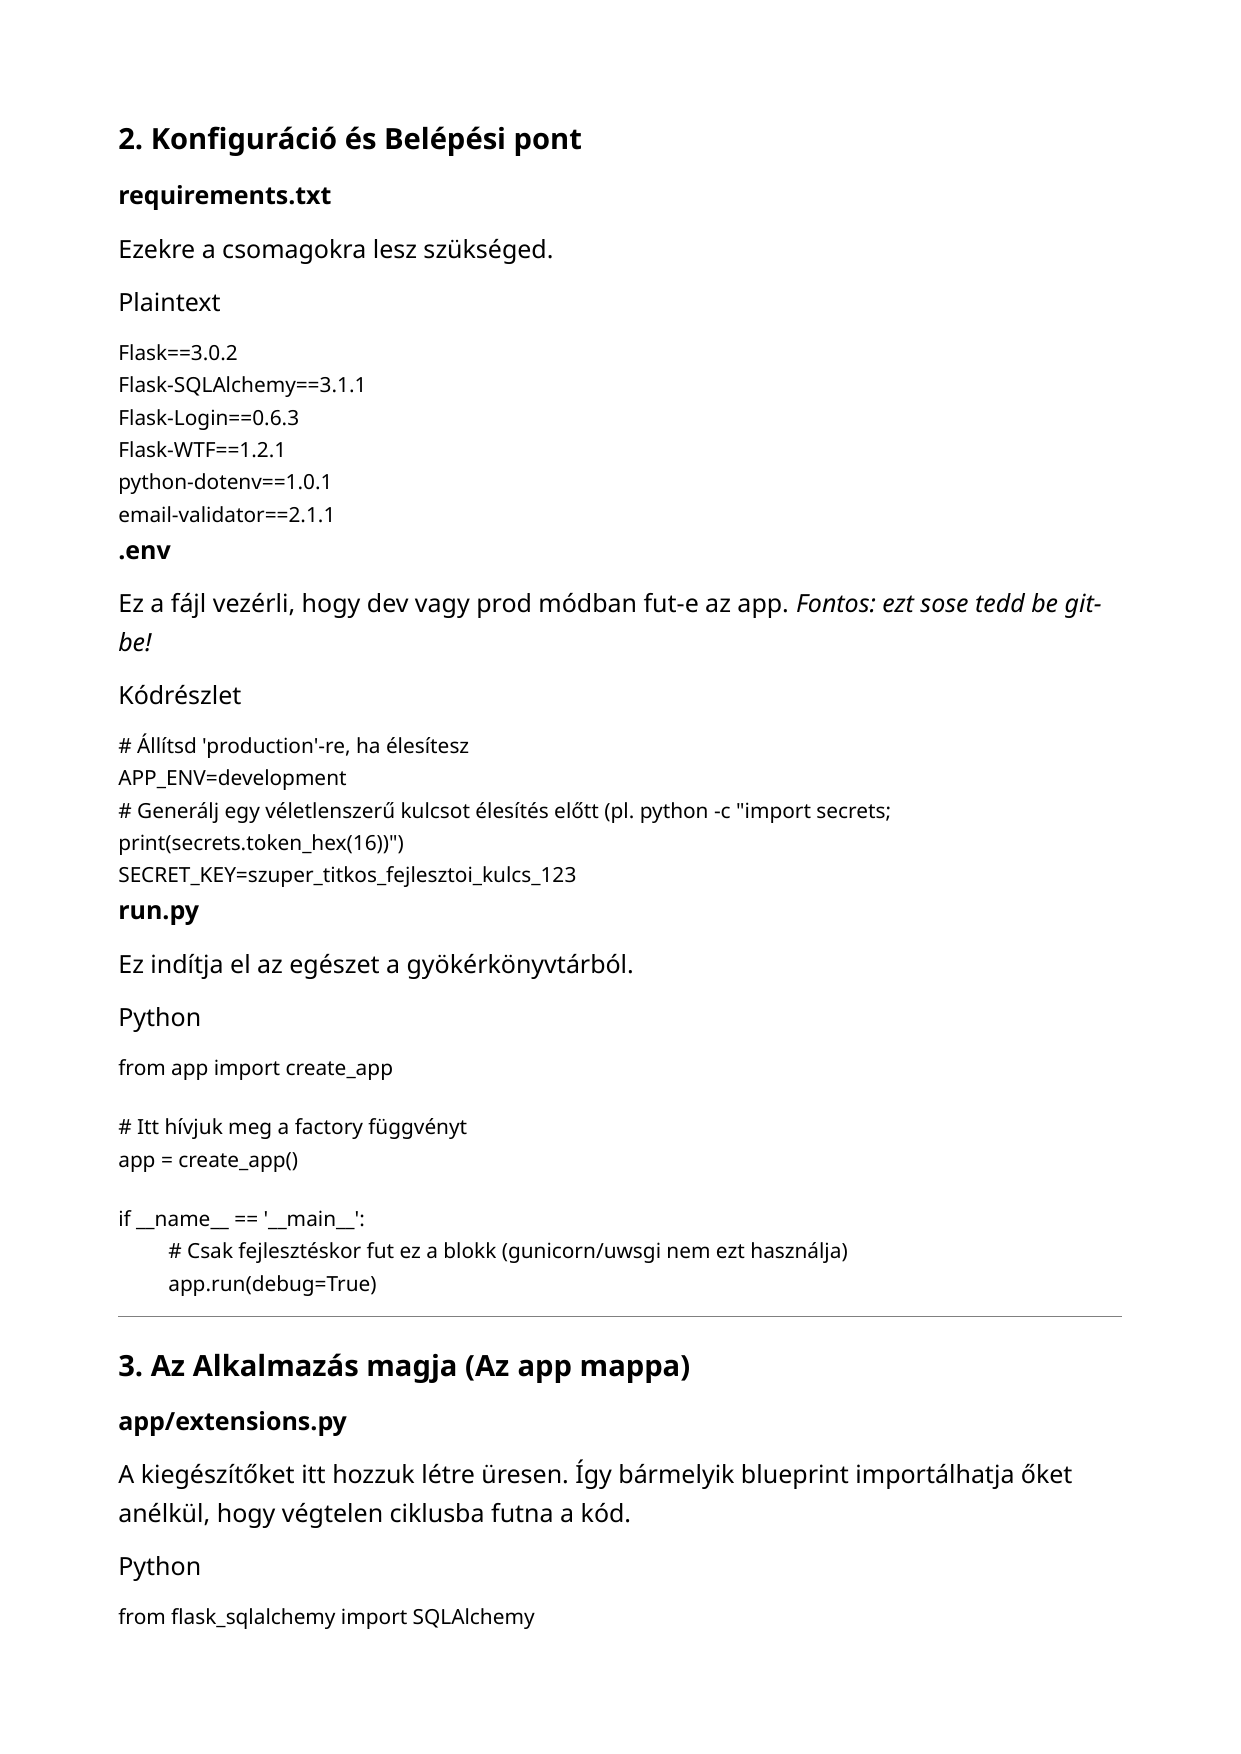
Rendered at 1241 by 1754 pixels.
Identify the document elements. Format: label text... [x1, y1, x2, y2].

text Python [118, 1549, 1122, 1583]
text run.py [118, 893, 1122, 927]
text Python [118, 1000, 1122, 1034]
text Flask-WTF==1.2.1 [118, 435, 1122, 463]
text Kódrészlet [118, 678, 1122, 712]
text python-dotenv==1.0.1 [118, 467, 1122, 496]
text Ez indítja el az egészet a gyökérkönyvtárból. [118, 946, 1122, 980]
subtitle 2. Konfiguráció és Belépési pont [118, 118, 1122, 158]
text Flask-Login==0.6.3 [118, 403, 1122, 431]
text from flask_sqlalchemy import SQLAlchemy [118, 1602, 1122, 1631]
text # Generálj egy véletlenszerű kulcsot élesítés előtt (pl. python -c "import secrets; print(secrets.token_hex(16))") [118, 796, 1122, 857]
text app.run(debug=True) [118, 1269, 1122, 1297]
text app = create_app() [118, 1145, 1122, 1173]
text # Állítsd 'production'-re, ha élesítesz [118, 731, 1122, 759]
text Flask-SQLAlchemy==3.1.1 [118, 370, 1122, 399]
text from app import create_app [118, 1053, 1122, 1081]
text # Itt hívjuk meg a factory függvényt [118, 1112, 1122, 1141]
text A kiegészítőket itt hozzuk létre üresen. Így bármelyik blueprint importálhatja őket anélkül, hogy végtelen ciklusba futna a kód. [118, 1457, 1122, 1529]
text Ezekre a csomagokra lesz szükséged. [118, 231, 1122, 265]
text app/extensions.py [118, 1403, 1122, 1437]
text APP_ENV=development [118, 763, 1122, 792]
text requirements.txt [118, 178, 1122, 212]
text email-validator==2.1.1 [118, 500, 1122, 528]
text .env [118, 532, 1122, 566]
text SECRET_KEY=szuper_titkos_fejlesztoi_kulcs_123 [118, 861, 1122, 889]
text if __name__ == '__main__': [118, 1204, 1122, 1232]
subtitle 3. Az Alkalmazás magja (Az app mappa) [118, 1346, 1122, 1385]
text Flask==3.0.2 [118, 338, 1122, 366]
text Ez a fájl vezérli, hogy dev vagy prod módban fut-e az app. Fontos: ezt sose tedd be git-be! [118, 586, 1122, 658]
text Plaintext [118, 284, 1122, 319]
text # Csak fejlesztéskor fut ez a blokk (gunicorn/uwsgi nem ezt használja) [118, 1236, 1122, 1265]
